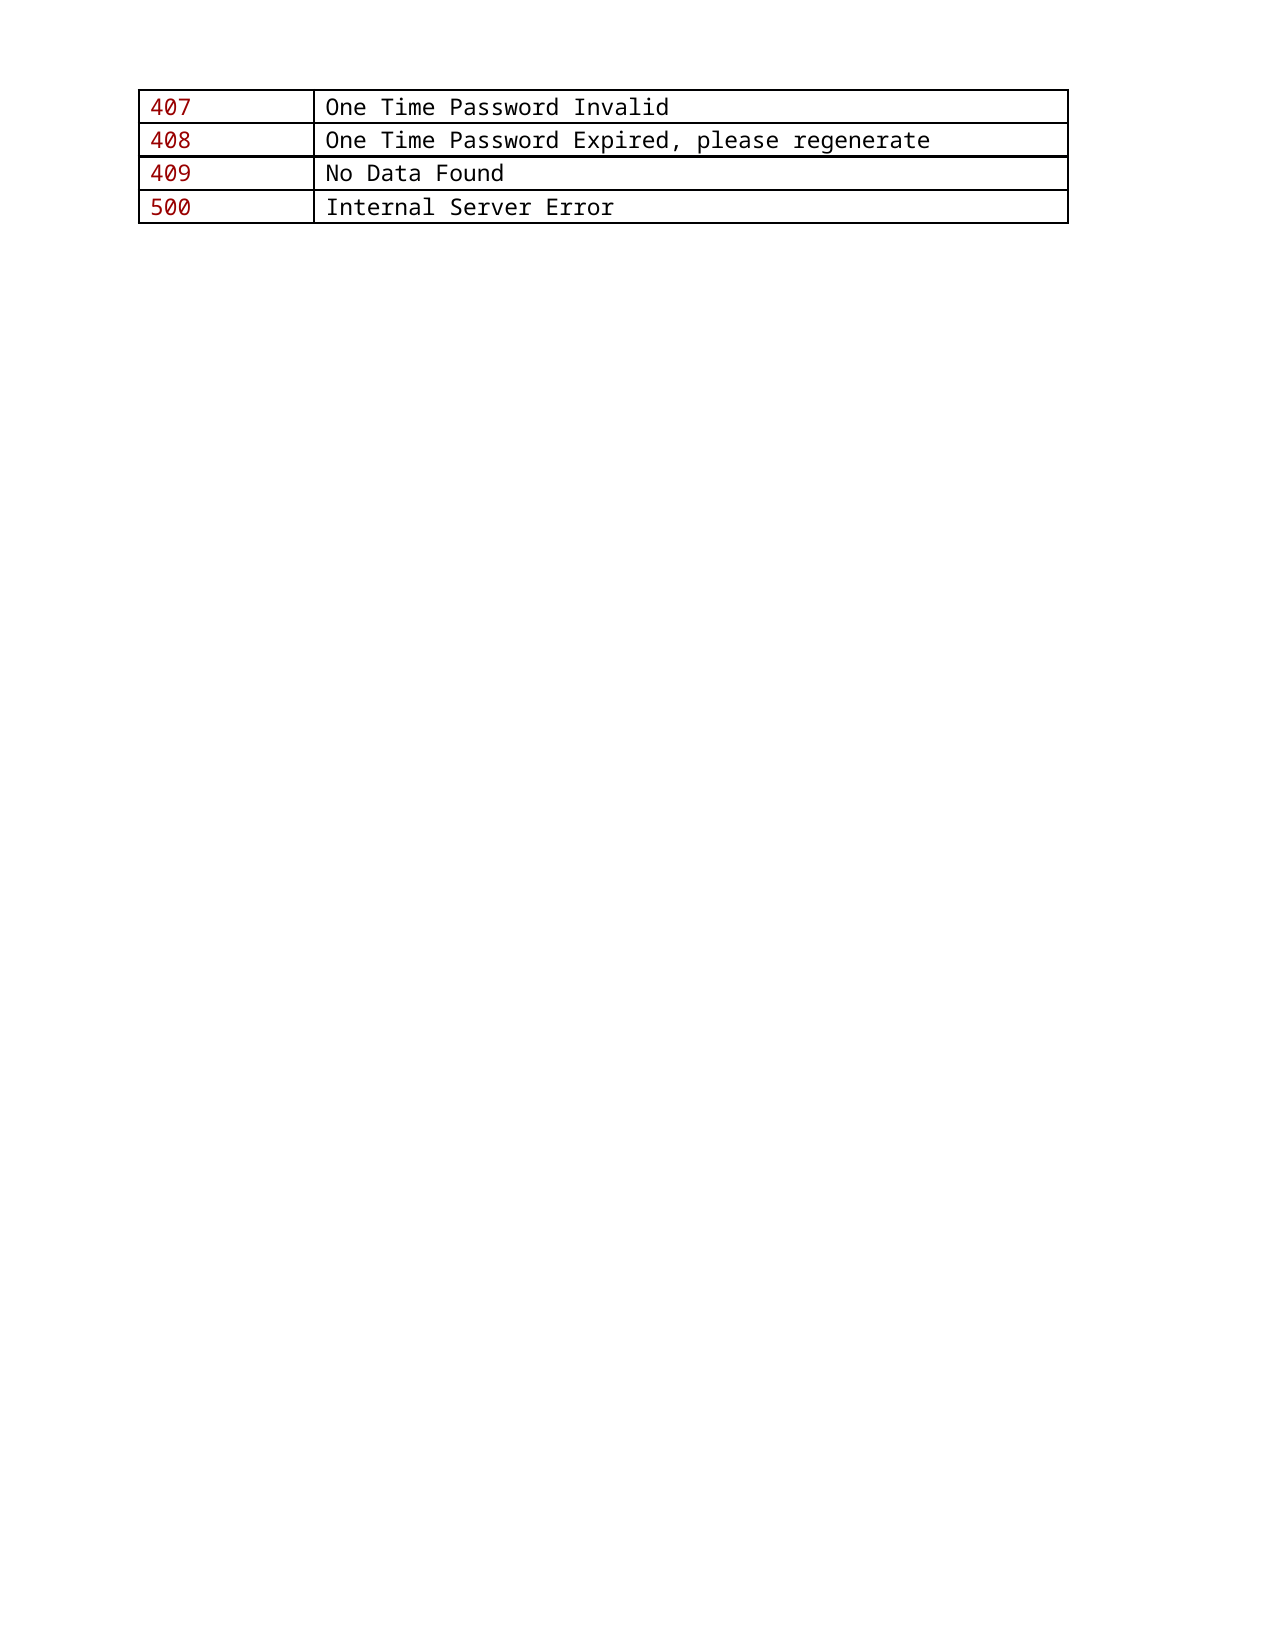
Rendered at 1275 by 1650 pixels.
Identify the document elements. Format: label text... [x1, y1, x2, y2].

table_cell 500 [140, 191, 313, 222]
table_cell One Time Password Expired, please regenerate [315, 124, 1067, 155]
table_cell One Time Password Invalid [315, 91, 1067, 122]
table_cell 409 [140, 158, 313, 189]
table_cell 407 [140, 91, 313, 122]
table_cell 408 [140, 124, 313, 155]
table_cell No Data Found [315, 158, 1067, 189]
table_cell Internal Server Error [315, 191, 1067, 222]
